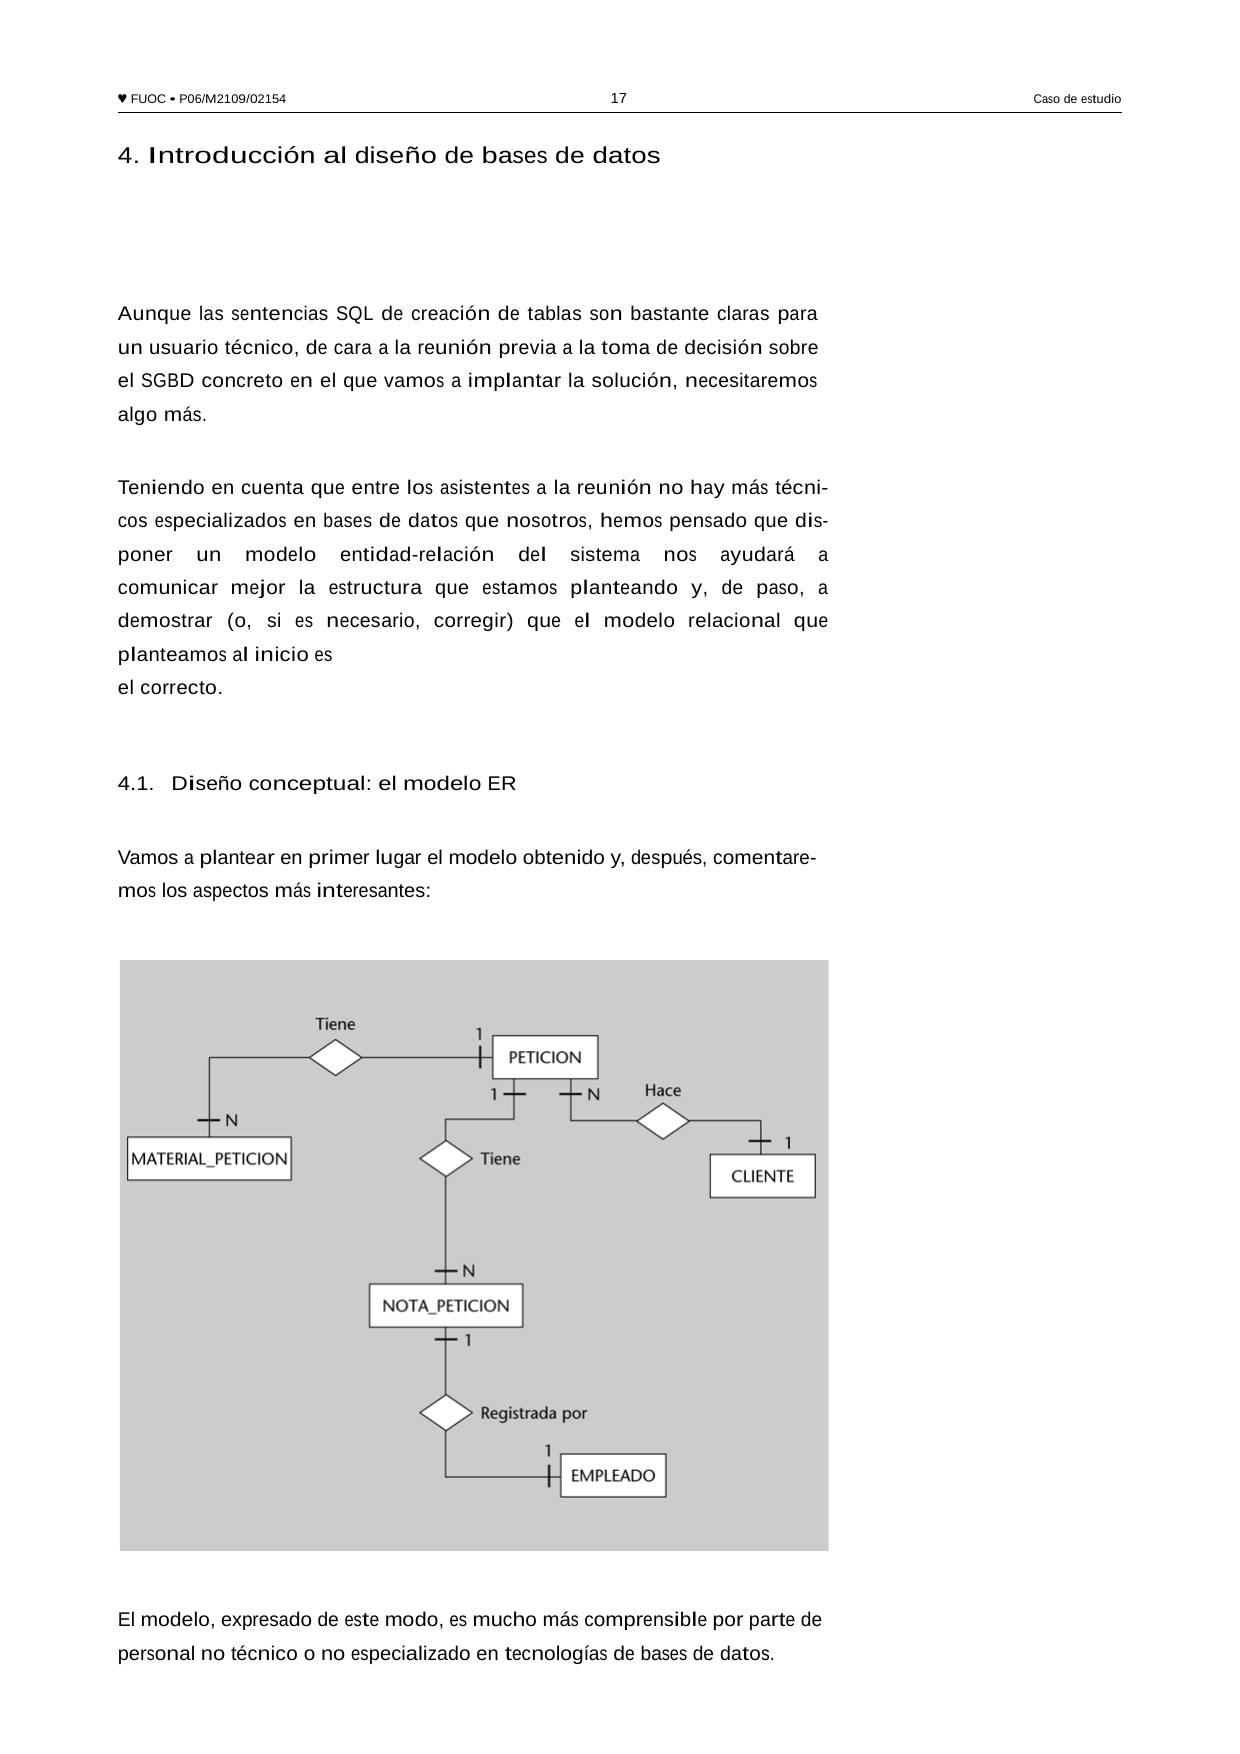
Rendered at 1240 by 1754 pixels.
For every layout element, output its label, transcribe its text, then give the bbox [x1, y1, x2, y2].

text Vamos a plantear en primer lugar el modelo obtenido y, después, comentare- mos los aspectos más interesantes: [118, 846, 844, 902]
text El modelo, expresado de este modo, es mucho más comprensible por parte de personal no técnico o no especializado en tecnologías de bases de datos. [118, 1608, 845, 1664]
text 4. Introducción al diseño de bases de datos [118, 142, 1135, 168]
text el correcto. [118, 676, 1135, 699]
text  FUOC • P06/M2109/02154 17 Caso de estudio [118, 89, 1140, 106]
text Teniendo en cuenta que entre los asistentes a la reunión no hay más técni- cos especializados en bases de datos que nosotros, hemos pensado que dis- poner un modelo entidad-relación del sistema nos ayudará a comunicar mejor la estructura que estamos planteando y, de paso, a demostrar (o, si es necesario, corregir) que el modelo relacional que planteamos al inicio es [118, 476, 829, 665]
text 4.1. Diseño conceptual: el modelo ER [118, 772, 1135, 795]
text Aunque las sentencias SQL de creación de tablas son bastante claras para un usuario técnico, de cara a la reunión previa a la toma de decisión sobre [118, 302, 846, 358]
text el SGBD concreto en el que vamos a implantar la solución, necesitaremos algo más. [118, 369, 844, 425]
